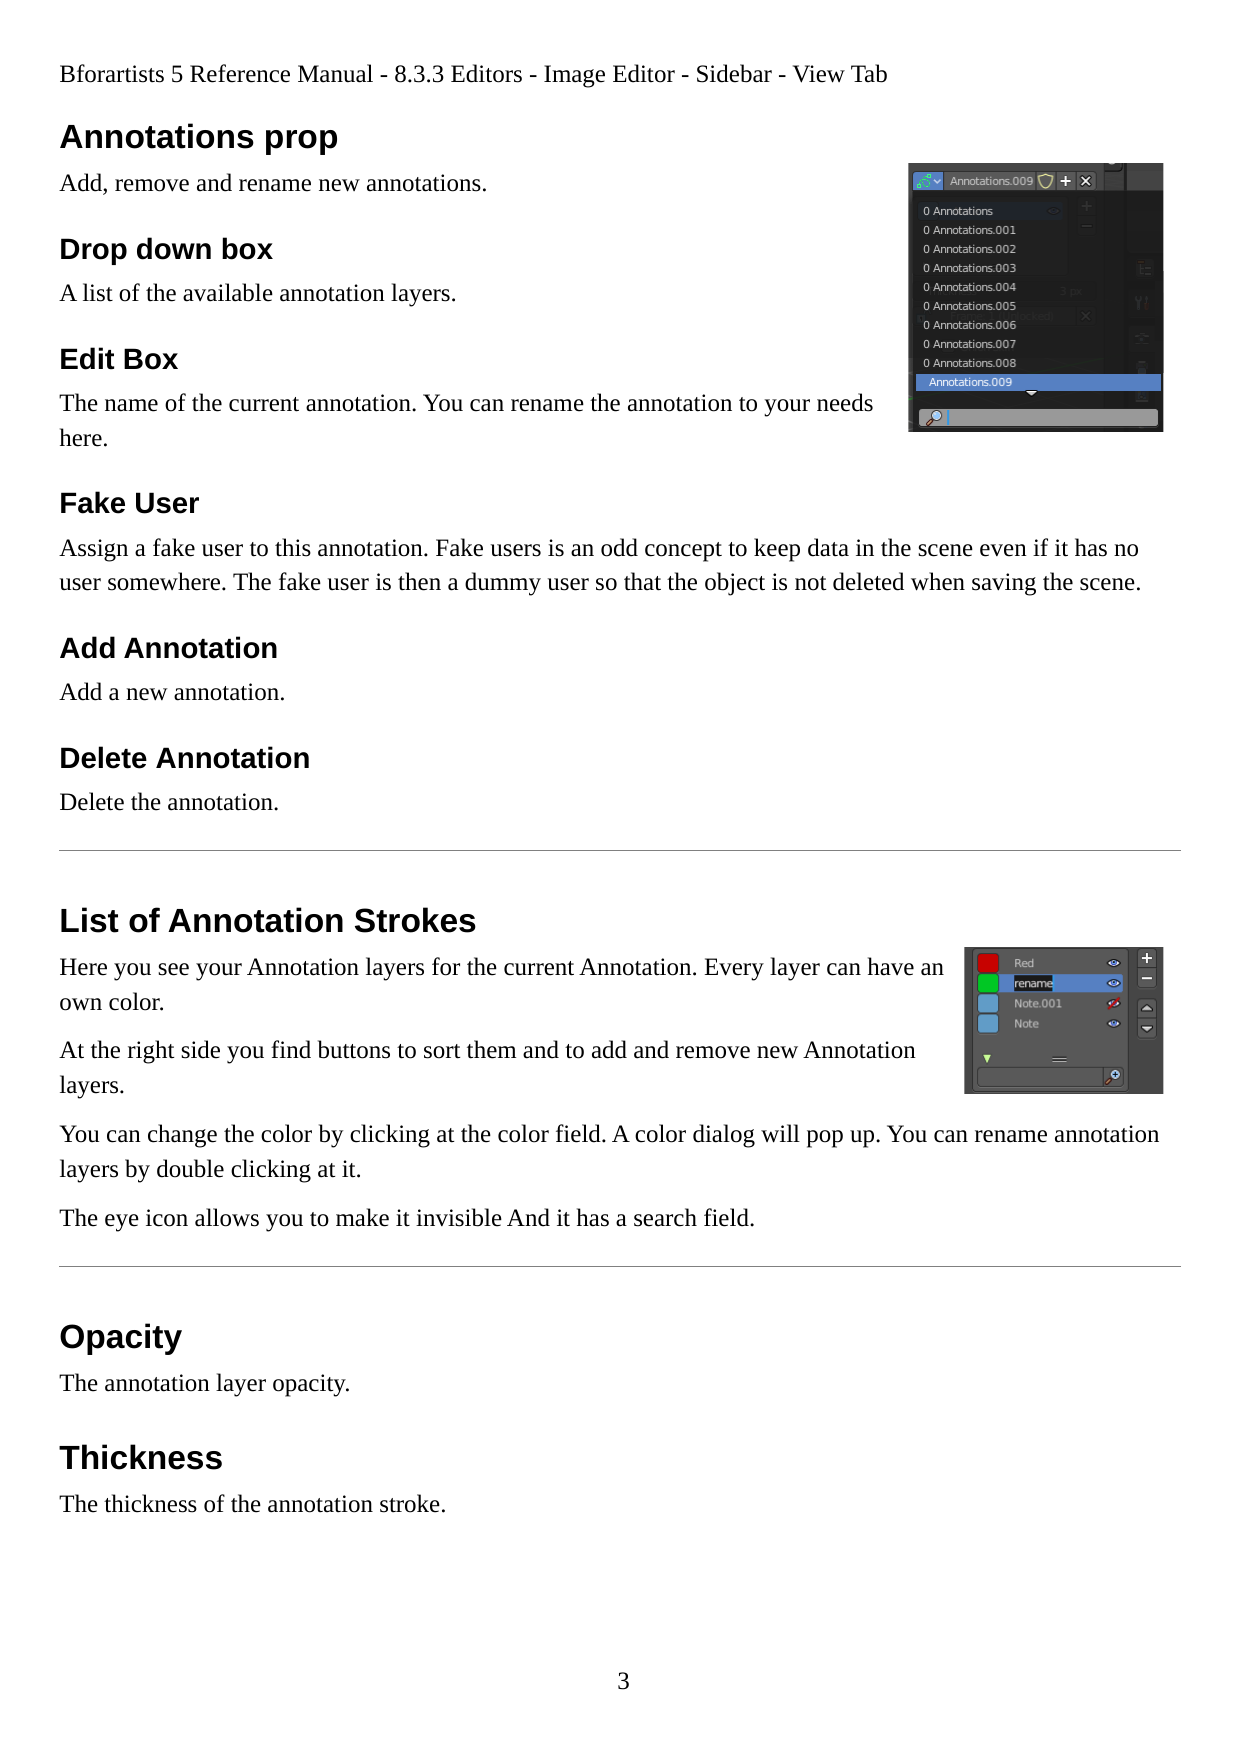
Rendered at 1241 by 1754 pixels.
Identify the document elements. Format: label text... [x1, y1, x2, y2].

text The eye icon allows you to make it invisible And it has a search field. [59, 1203, 1181, 1231]
picture [908, 163, 1164, 432]
subtitle List of Annotation Strokes [59, 901, 1181, 939]
text You can change the color by clicking at the color field. A color dialog will pop up. You can rename annotation layers by double clicking at it. [59, 1119, 1181, 1182]
subtitle Annotations prop [59, 117, 1181, 156]
text Add a new annotation. [59, 677, 1181, 706]
picture [964, 947, 1164, 1094]
subtitle Edit Box [59, 342, 908, 376]
text Add, remove and rename new annotations. [59, 168, 908, 197]
subtitle Thickness [59, 1438, 1181, 1476]
subtitle Drop down box [59, 232, 908, 266]
subtitle [1164, 342, 1181, 376]
text A list of the available annotation layers. [59, 278, 908, 307]
text At the right side you find buttons to sort them and to add and remove new Annotation layers. [59, 1036, 1181, 1099]
text The annotation layer opacity. [59, 1368, 1181, 1397]
text Delete the annotation. [59, 787, 1181, 816]
subtitle Fake User [59, 486, 1181, 520]
subtitle Add Annotation [59, 631, 1181, 664]
text Assign a fake user to this annotation. Fake users is an odd concept to keep data in the scene even if it has no user somewhere. The fake user is then a dummy user so that the object is not deleted when saving the scene. [59, 533, 1181, 596]
text The thickness of the annotation stroke. [59, 1489, 1181, 1518]
subtitle Delete Annotation [59, 741, 1181, 774]
text The name of the current annotation. You can rename the annotation to your needs here. [59, 388, 1181, 451]
text Here you see your Annotation layers for the current Annotation. Every layer can have an own color. [59, 952, 964, 1015]
subtitle [1164, 232, 1181, 266]
subtitle Opacity [59, 1317, 1181, 1355]
